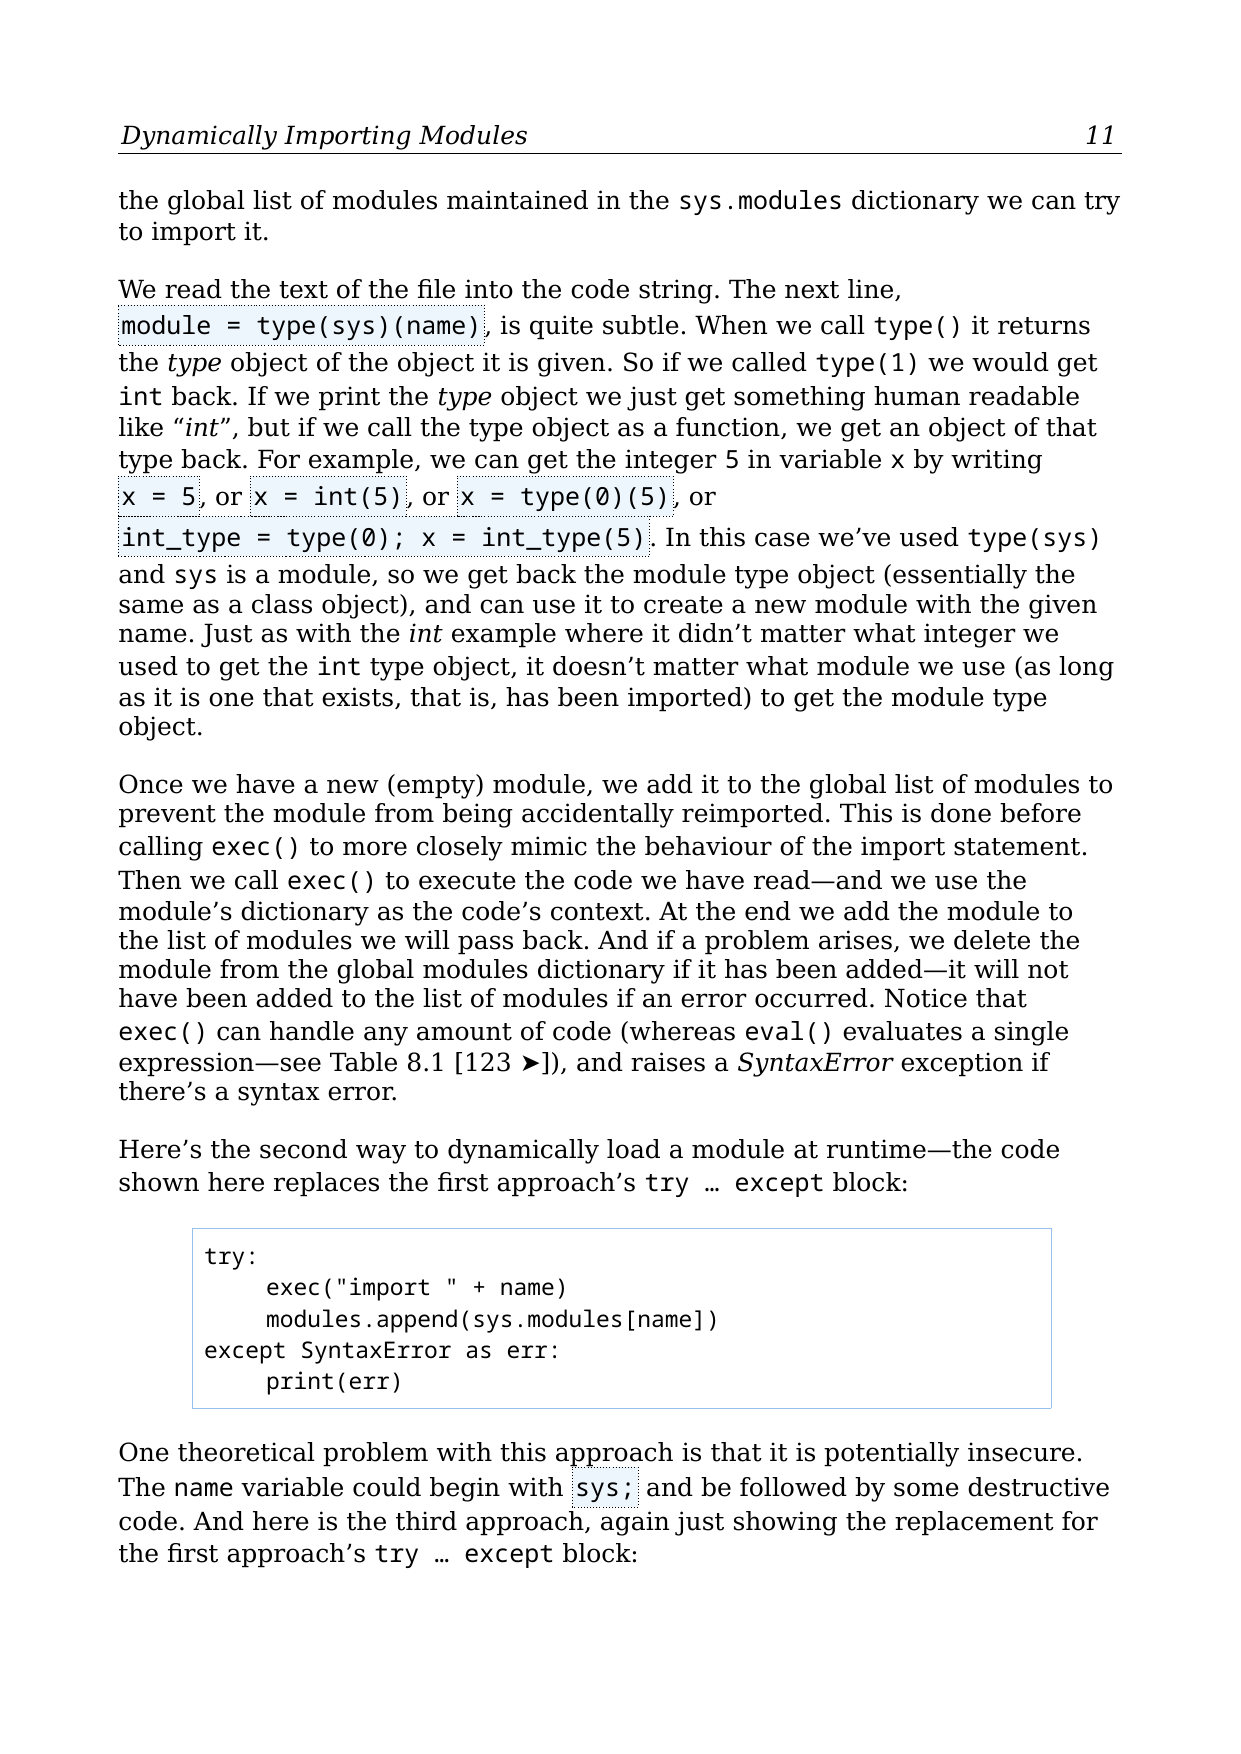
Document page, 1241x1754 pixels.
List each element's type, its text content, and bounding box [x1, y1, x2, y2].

text One theoretical problem with this approach is that it is potentially insecure. The name variable could begin with sys; and be followed by some destructive code. And here is the third approach, again just showing the replacement for the first approach’s try … except block: [118, 1438, 1122, 1570]
text We read the text of the file into the code string. The next line, module = type(sys)(name), is quite subtle. When we call type() it returns the type object of the object it is given. So if we called type(1) we would get int back. If we print the type object we just get something human readable like “int”, but if we call the type object as a function, we get an object of that type back. For example, we can get the integer 5 in variable x by writing x = 5, or x = int(5), or x = type(0)(5), or int_type = type(0); x = int_type(5). In this case we’ve used type(sys) and sys is a module, so we get back the module type object (essentially the same as a class object), and can use it to create a new module with the given name. Just as with the int example where it didn’t matter what integer we used to get the int type object, it doesn’t matter what module we use (as long as it is one that exists, that is, has been imported) to get the module type object. [118, 275, 1122, 741]
text modules.append(sys.modules[name]) [193, 1291, 1051, 1322]
text except SyntaxError as err: [193, 1322, 1051, 1353]
text Once we have a new (empty) module, we add it to the global list of modules to prevent the module from being accidentally reimported. This is done before calling exec() to more closely mimic the behaviour of the import statement. Then we call exec() to execute the code we have read—and we use the module’s dictionary as the code’s context. At the end we add the module to the list of modules we will pass back. And if a problem arises, we delete the module from the global modules dictionary if it has been added—it will not have been added to the list of modules if an error occurred. Notice that exec() can handle any amount of code (whereas eval() evaluates a single expression—see Table 8.1 [123 ➤]), and raises a SyntaxError exception if there’s a syntax error. [118, 771, 1122, 1106]
text Here’s the second way to dynamically load a module at runtime—the code shown here replaces the first approach’s try … except block: [118, 1136, 1122, 1199]
text the global list of modules maintained in the sys.modules dictionary we can try to import it. [118, 183, 1122, 246]
text print(err) [193, 1353, 1051, 1408]
text try: [193, 1229, 1051, 1259]
text exec("import " + name) [193, 1259, 1051, 1291]
